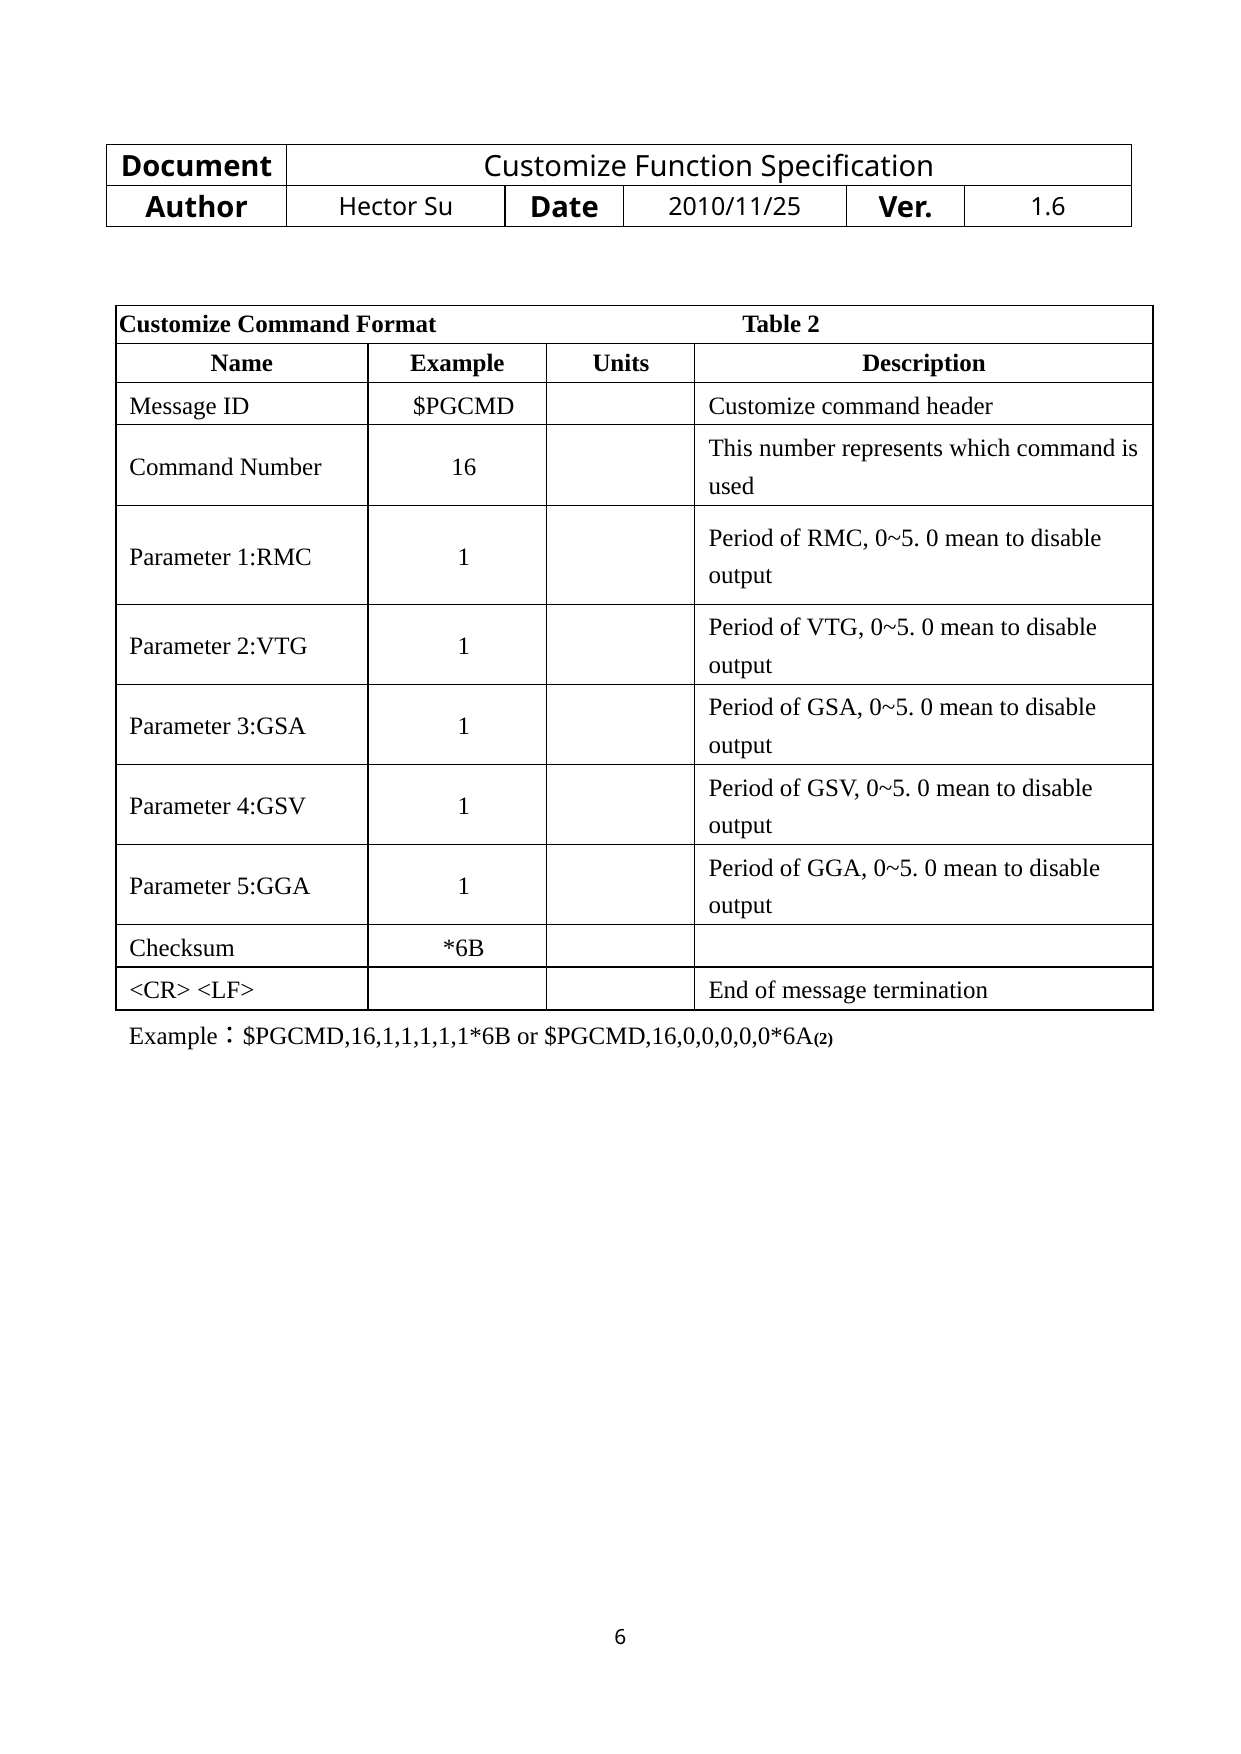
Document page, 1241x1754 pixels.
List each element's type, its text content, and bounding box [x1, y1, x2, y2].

table_cell [369, 968, 546, 1009]
table_cell 1 [369, 685, 546, 764]
table_cell Command Number [117, 425, 367, 504]
table_cell Message ID [117, 383, 367, 424]
table_cell Description [695, 344, 1152, 382]
table_cell Example [369, 344, 546, 382]
table_cell [547, 765, 694, 844]
table_cell Name [117, 344, 367, 382]
table_cell <CR> <LF> [117, 968, 367, 1009]
table_cell 16 [369, 425, 546, 504]
table_cell [547, 425, 694, 504]
table_cell [695, 925, 1152, 966]
table_cell $PGCMD [369, 383, 546, 424]
table_cell *6B [369, 925, 546, 966]
text Example：$PGCMD,16,1,1,1,1,1*6B or $PGCMD,16,0,0,0,0,0*6A(2) [129, 1015, 1124, 1053]
table_cell Parameter 3:GSA [117, 685, 367, 764]
table_cell [547, 925, 694, 966]
table_cell Period of GGA, 0~5. 0 mean to disable output [695, 845, 1152, 924]
table_cell [547, 605, 694, 683]
table_cell Parameter 2:VTG [117, 605, 367, 683]
table_cell Checksum [117, 925, 367, 966]
table_cell Period of RMC, 0~5. 0 mean to disable output [695, 506, 1152, 603]
table_cell Period of GSA, 0~5. 0 mean to disable output [695, 685, 1152, 764]
table_cell 1 [369, 765, 546, 844]
table_cell 1 [369, 605, 546, 683]
table_cell [547, 845, 694, 924]
table_cell Period of VTG, 0~5. 0 mean to disable output [695, 605, 1152, 683]
table_cell Customize command header [695, 383, 1152, 424]
table_cell [547, 685, 694, 764]
table_cell Parameter 4:GSV [117, 765, 367, 844]
table_cell Period of GSV, 0~5. 0 mean to disable output [695, 765, 1152, 844]
table_cell 1 [369, 506, 546, 603]
table_cell End of message termination [695, 968, 1152, 1009]
table_cell Parameter 1:RMC [117, 506, 367, 603]
table_cell This number represents which command is used [695, 425, 1152, 504]
table_cell Parameter 5:GGA [117, 845, 367, 924]
table_cell 1 [369, 845, 546, 924]
table_cell Units [547, 344, 694, 382]
table_header Customize Command Format Table 2 [117, 306, 1152, 343]
table_cell [547, 383, 694, 424]
table_cell [547, 968, 694, 1009]
table_cell [547, 506, 694, 603]
